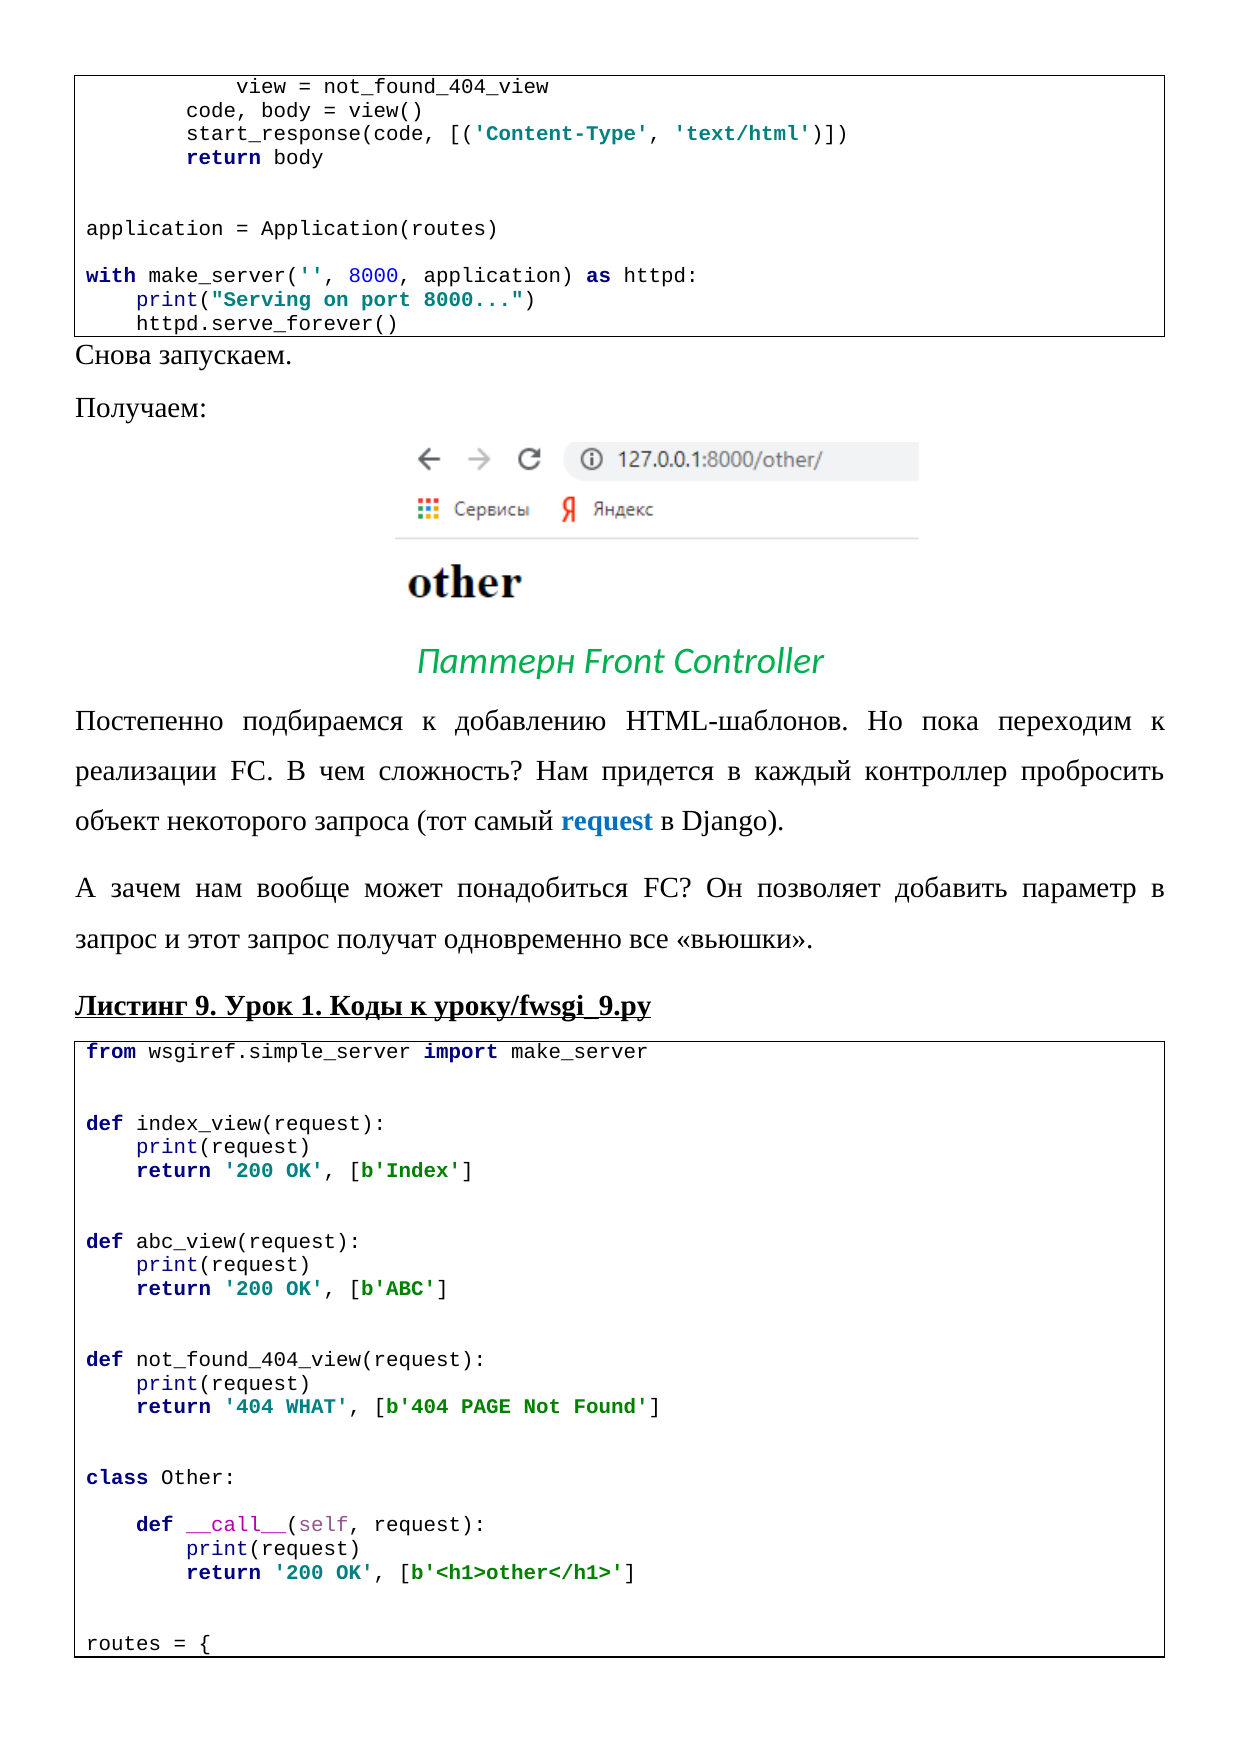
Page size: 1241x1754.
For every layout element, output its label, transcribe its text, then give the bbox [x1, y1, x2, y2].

text Снова запускаем. [75, 337, 1165, 371]
text Паттерн Front Controller [75, 637, 1165, 682]
text Постепенно подбираемся к добавлению HTML-шаблонов. Но пока переходим к реализации FC. В чем сложность? Нам придется в каждый контроллер пробросить объект некоторого запроса (тот самый request в Django). [75, 703, 1165, 837]
text А зачем нам вообще может понадобиться FC? Он позволяет добавить параметр в запрос и этот запрос получат одновременно все «вьюшки». [75, 870, 1165, 954]
text Листинг 9. Урок 1. Коды к уроку/fwsgi_9.py [75, 988, 1165, 1021]
picture [395, 442, 919, 618]
text Получаем: [75, 390, 1165, 423]
